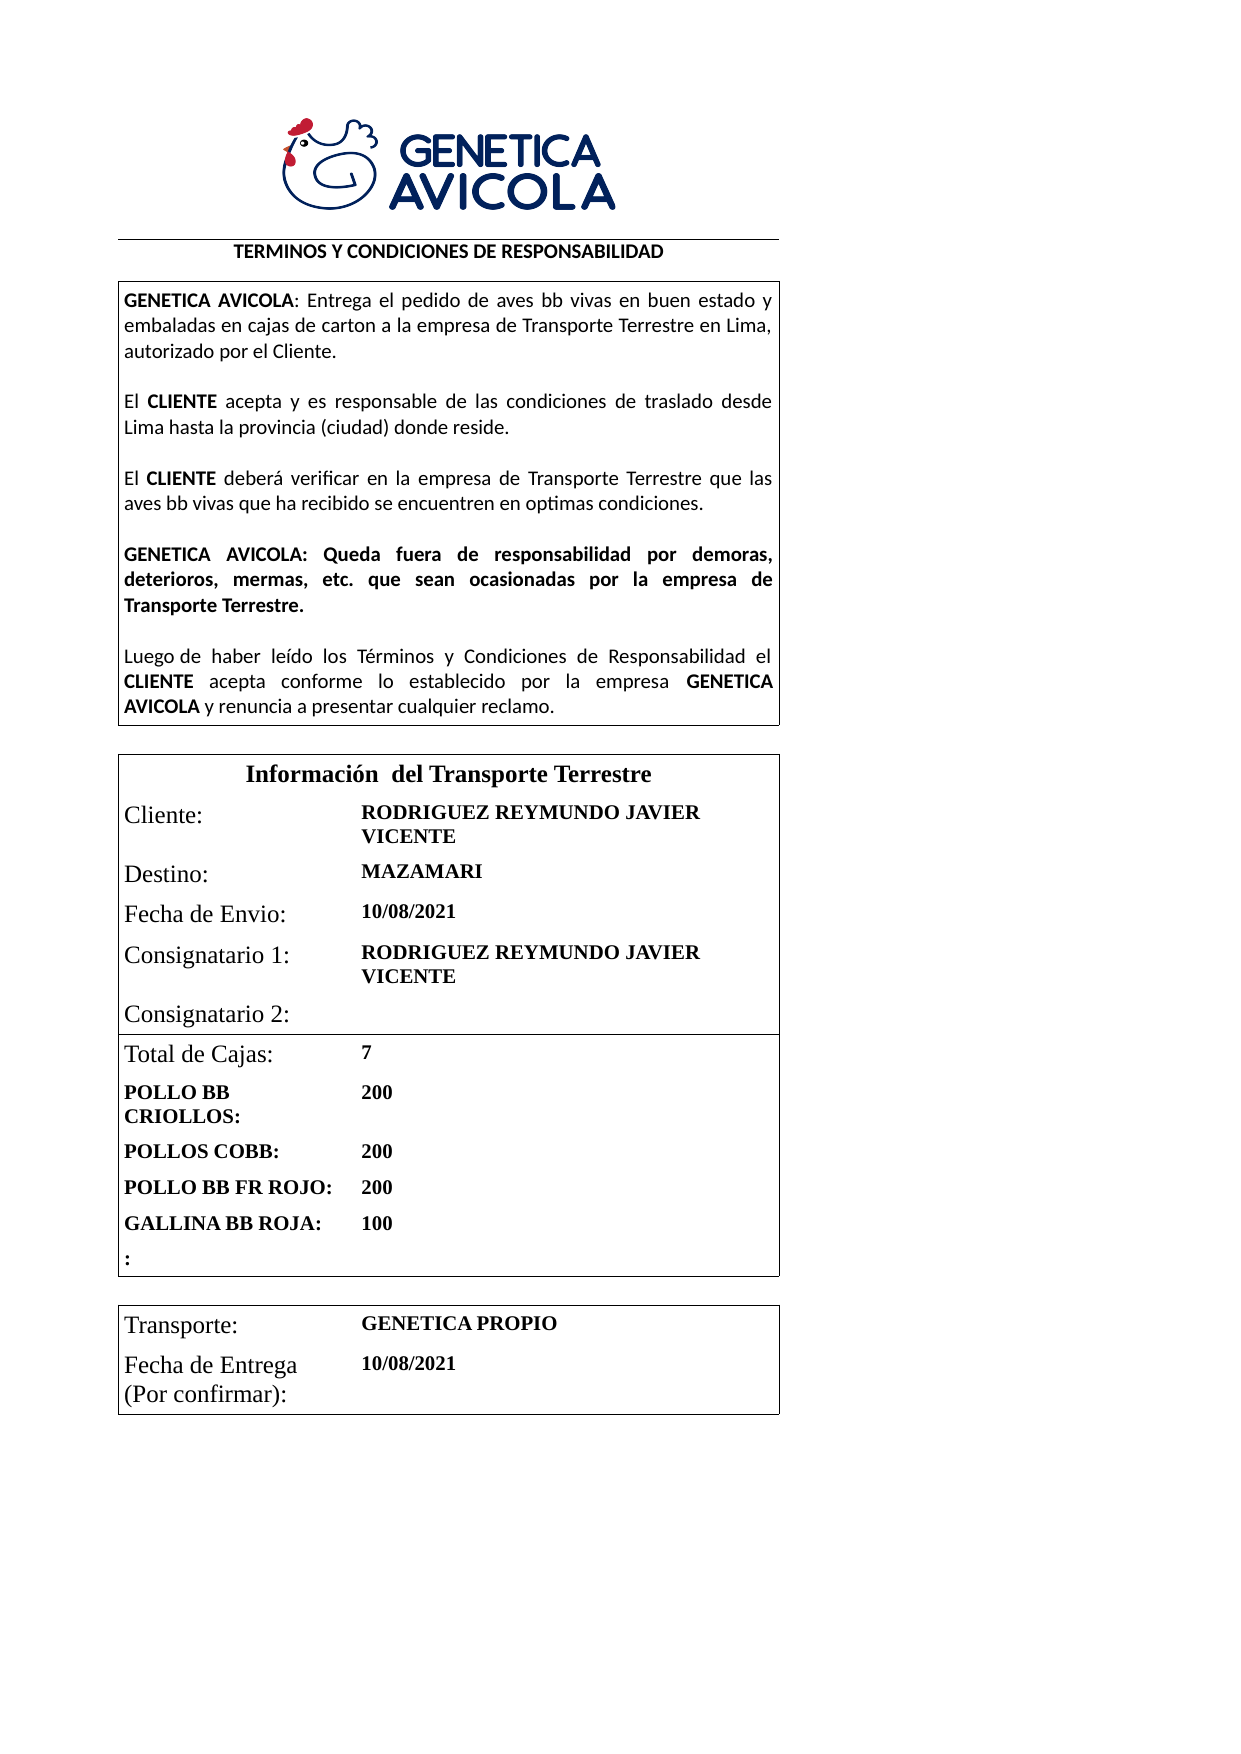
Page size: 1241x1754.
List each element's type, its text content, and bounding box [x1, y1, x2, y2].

table_cell 200 [356, 1074, 779, 1134]
table_cell 7 [356, 1035, 779, 1074]
table_cell 100 [356, 1205, 779, 1240]
table_cell Total de Cajas: [119, 1035, 356, 1074]
table_cell 200 [356, 1169, 779, 1205]
table_cell [356, 994, 779, 1034]
table_cell Transporte: [119, 1306, 356, 1345]
table_cell : [119, 1240, 356, 1276]
table_header Información del Transporte Terrestre [119, 755, 779, 794]
table_cell POLLO BB FR ROJO: [119, 1169, 356, 1205]
table_cell GENETICA AVICOLA: Entrega el pedido de aves bb vivas en buen estado y embaladas en cajas de carton a la empresa de Transporte Terrestre en Lima, autorizado por el Cliente. El CLIENTE acepta y es responsable de las condiciones de traslado desde Lima hasta la provincia (ciudad) donde reside. El CLIENTE deberá verificar en la empresa de Transporte Terrestre que las aves bb vivas que ha recibido se encuentren en optimas condiciones. GENETICA AVICOLA: Queda fuera de responsabilidad por demoras, deterioros, mermas, etc. que sean ocasionadas por la empresa de Transporte Terrestre. Luego de haber leído los Términos y Condiciones de Responsabilidad el CLIENTE acepta conforme lo establecido por la empresa GENETICA AVICOLA y renuncia a presentar cualquier reclamo. [119, 282, 779, 725]
table_cell Destino: [119, 854, 356, 894]
table_cell [356, 1277, 779, 1304]
table_cell Cliente: [119, 794, 356, 853]
table_cell 10/08/2021 [356, 1345, 779, 1414]
table_cell 200 [356, 1134, 779, 1169]
table_cell Fecha de Entrega (Por confirmar): [119, 1345, 356, 1414]
table_cell RODRIGUEZ REYMUNDO JAVIER VICENTE [356, 794, 779, 853]
table_cell MAZAMARI [356, 854, 779, 894]
table_cell GENETICA PROPIO [356, 1306, 779, 1345]
table_cell 10/08/2021 [356, 894, 779, 934]
table_cell GALLINA BB ROJA: [119, 1205, 356, 1240]
table_cell Consignatario 1: [119, 934, 356, 993]
table_cell POLLOS COBB: [119, 1134, 356, 1169]
table_cell POLLO BB CRIOLLOS: [119, 1074, 356, 1134]
table_cell [356, 1240, 779, 1276]
table_cell [118, 1277, 356, 1304]
table_cell RODRIGUEZ REYMUNDO JAVIER VICENTE [356, 934, 779, 993]
table_header TERMINOS Y CONDICIONES DE RESPONSABILIDAD [118, 240, 779, 281]
picture [282, 118, 616, 210]
table_cell Consignatario 2: [119, 994, 356, 1034]
table_cell Fecha de Envio: [119, 894, 356, 934]
